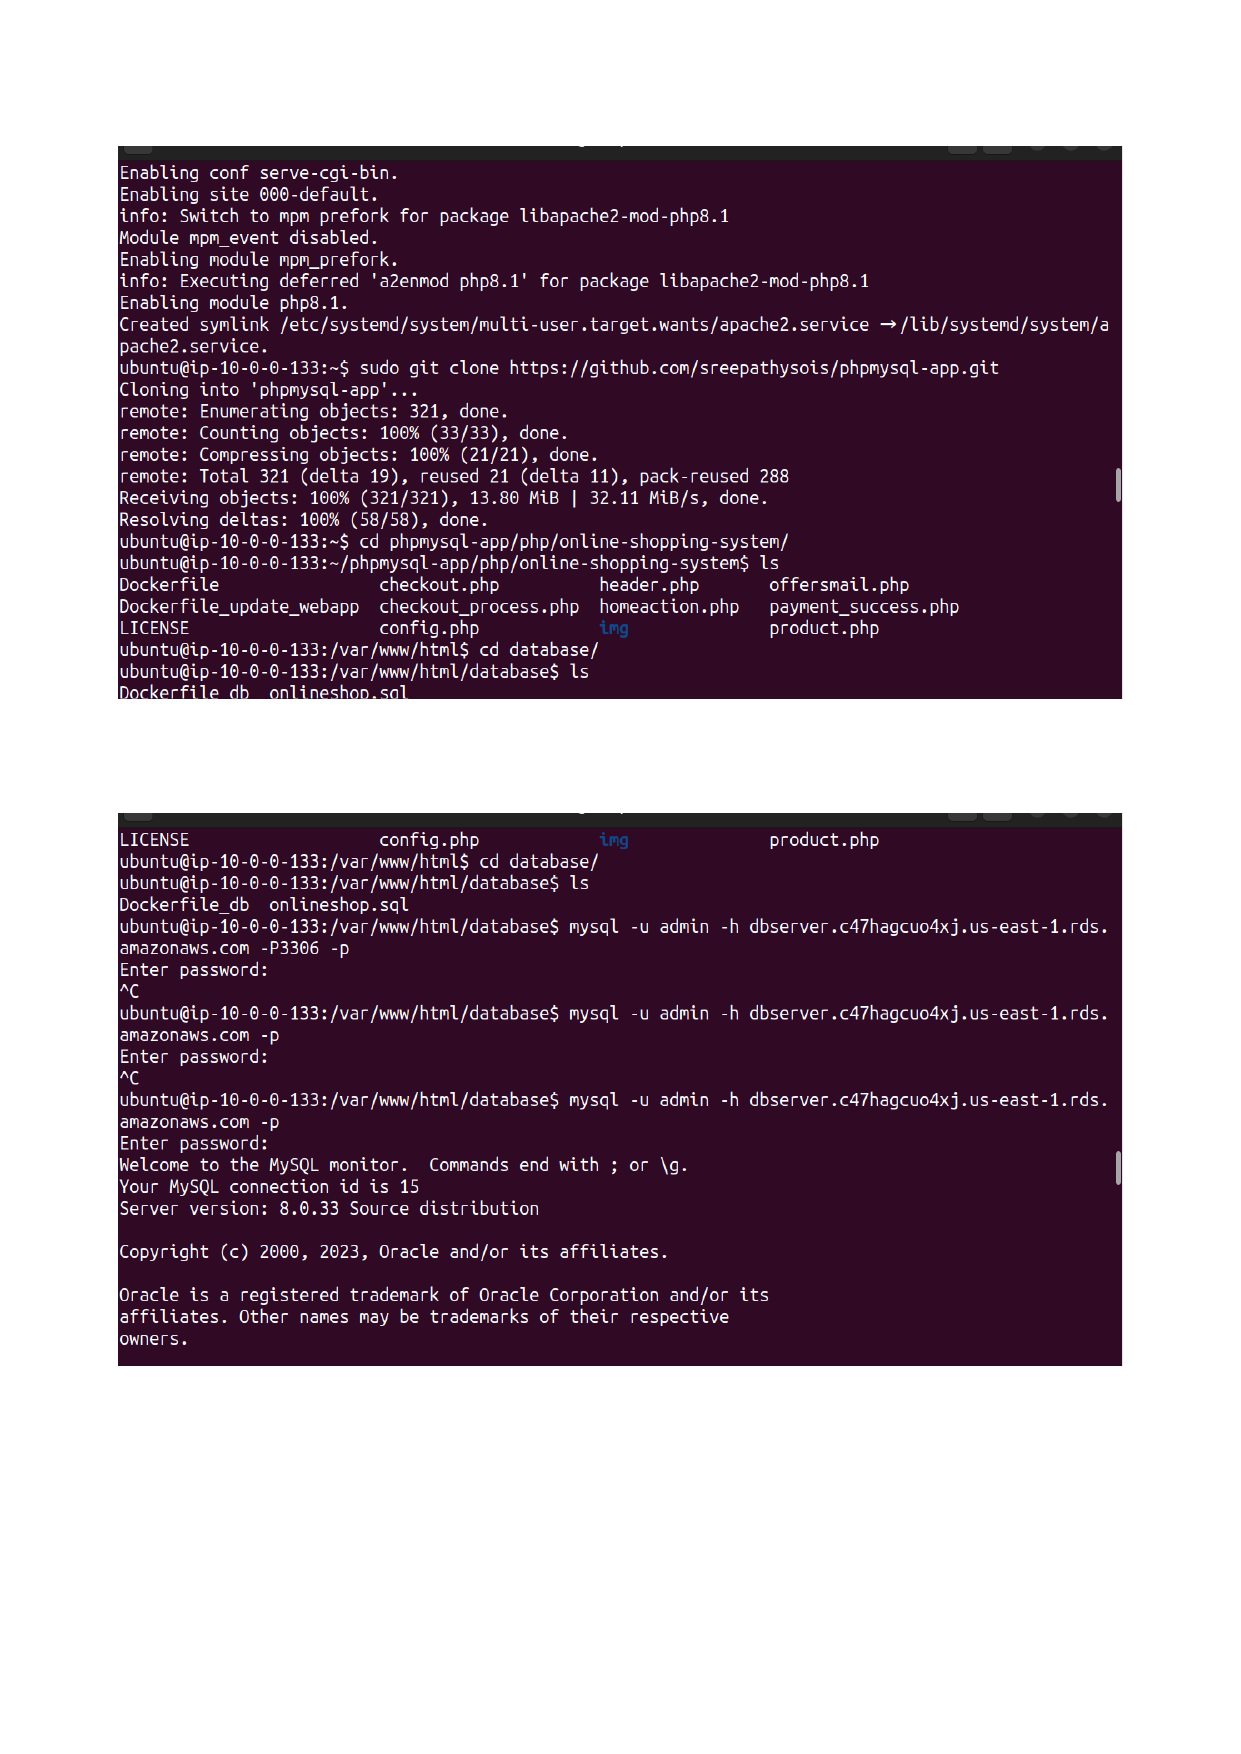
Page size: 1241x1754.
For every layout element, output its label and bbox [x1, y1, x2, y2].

picture [118, 146, 1123, 699]
picture [118, 813, 1123, 1366]
